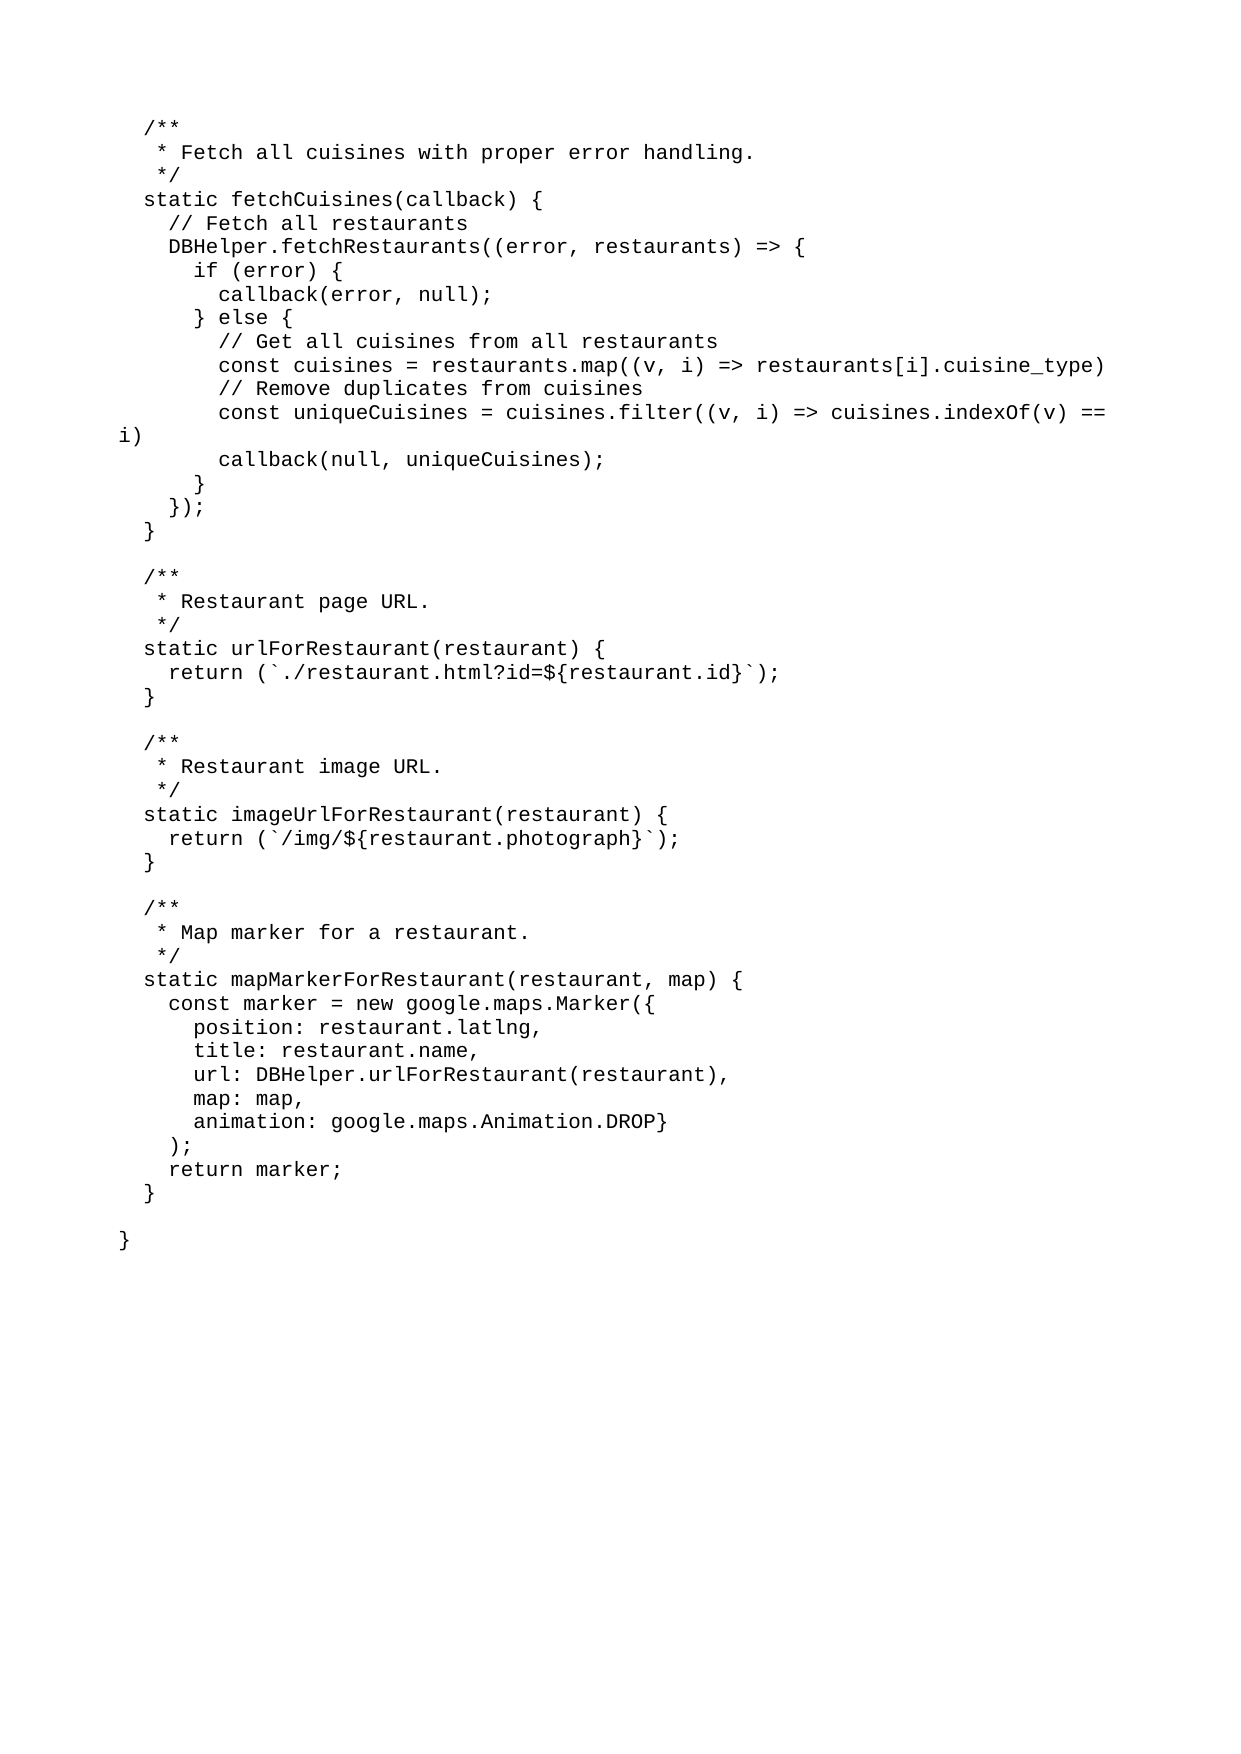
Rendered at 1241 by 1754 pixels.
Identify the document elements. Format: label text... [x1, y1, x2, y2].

text * Restaurant image URL. [118, 757, 1122, 780]
text ); [118, 1135, 1122, 1158]
text DBHelper.fetchRestaurants((error, restaurants) => { [118, 236, 1122, 260]
text return (`/img/${restaurant.photograph}`); [118, 827, 1122, 851]
text } [118, 473, 1122, 496]
text static imageUrlForRestaurant(restaurant) { [118, 804, 1122, 827]
text } [118, 1229, 1122, 1253]
text } [118, 851, 1122, 875]
text /** [118, 118, 1122, 142]
text * Restaurant page URL. [118, 591, 1122, 615]
text } [118, 1182, 1122, 1206]
text static mapMarkerForRestaurant(restaurant, map) { [118, 969, 1122, 993]
text static urlForRestaurant(restaurant) { [118, 638, 1122, 662]
text * Fetch all cuisines with proper error handling. [118, 142, 1122, 165]
text */ [118, 165, 1122, 189]
text return marker; [118, 1158, 1122, 1182]
text // Remove duplicates from cuisines [118, 378, 1122, 402]
text /** [118, 567, 1122, 591]
text static fetchCuisines(callback) { [118, 189, 1122, 213]
text if (error) { [118, 260, 1122, 284]
text map: map, [118, 1088, 1122, 1111]
text position: restaurant.latlng, [118, 1017, 1122, 1040]
text /** [118, 733, 1122, 757]
text */ [118, 615, 1122, 638]
text const uniqueCuisines = cuisines.filter((v, i) => cuisines.indexOf(v) == i) [118, 402, 1122, 449]
text // Fetch all restaurants [118, 213, 1122, 236]
text title: restaurant.name, [118, 1040, 1122, 1064]
text * Map marker for a restaurant. [118, 922, 1122, 946]
text return (`./restaurant.html?id=${restaurant.id}`); [118, 662, 1122, 686]
text url: DBHelper.urlForRestaurant(restaurant), [118, 1064, 1122, 1088]
text const marker = new google.maps.Marker({ [118, 993, 1122, 1017]
text callback(null, uniqueCuisines); [118, 449, 1122, 473]
text } [118, 520, 1122, 544]
text } [118, 686, 1122, 709]
text /** [118, 898, 1122, 922]
text animation: google.maps.Animation.DROP} [118, 1111, 1122, 1135]
text */ [118, 780, 1122, 804]
text const cuisines = restaurants.map((v, i) => restaurants[i].cuisine_type) [118, 354, 1122, 378]
text // Get all cuisines from all restaurants [118, 331, 1122, 354]
text */ [118, 946, 1122, 969]
text callback(error, null); [118, 284, 1122, 307]
text } else { [118, 307, 1122, 331]
text }); [118, 496, 1122, 520]
